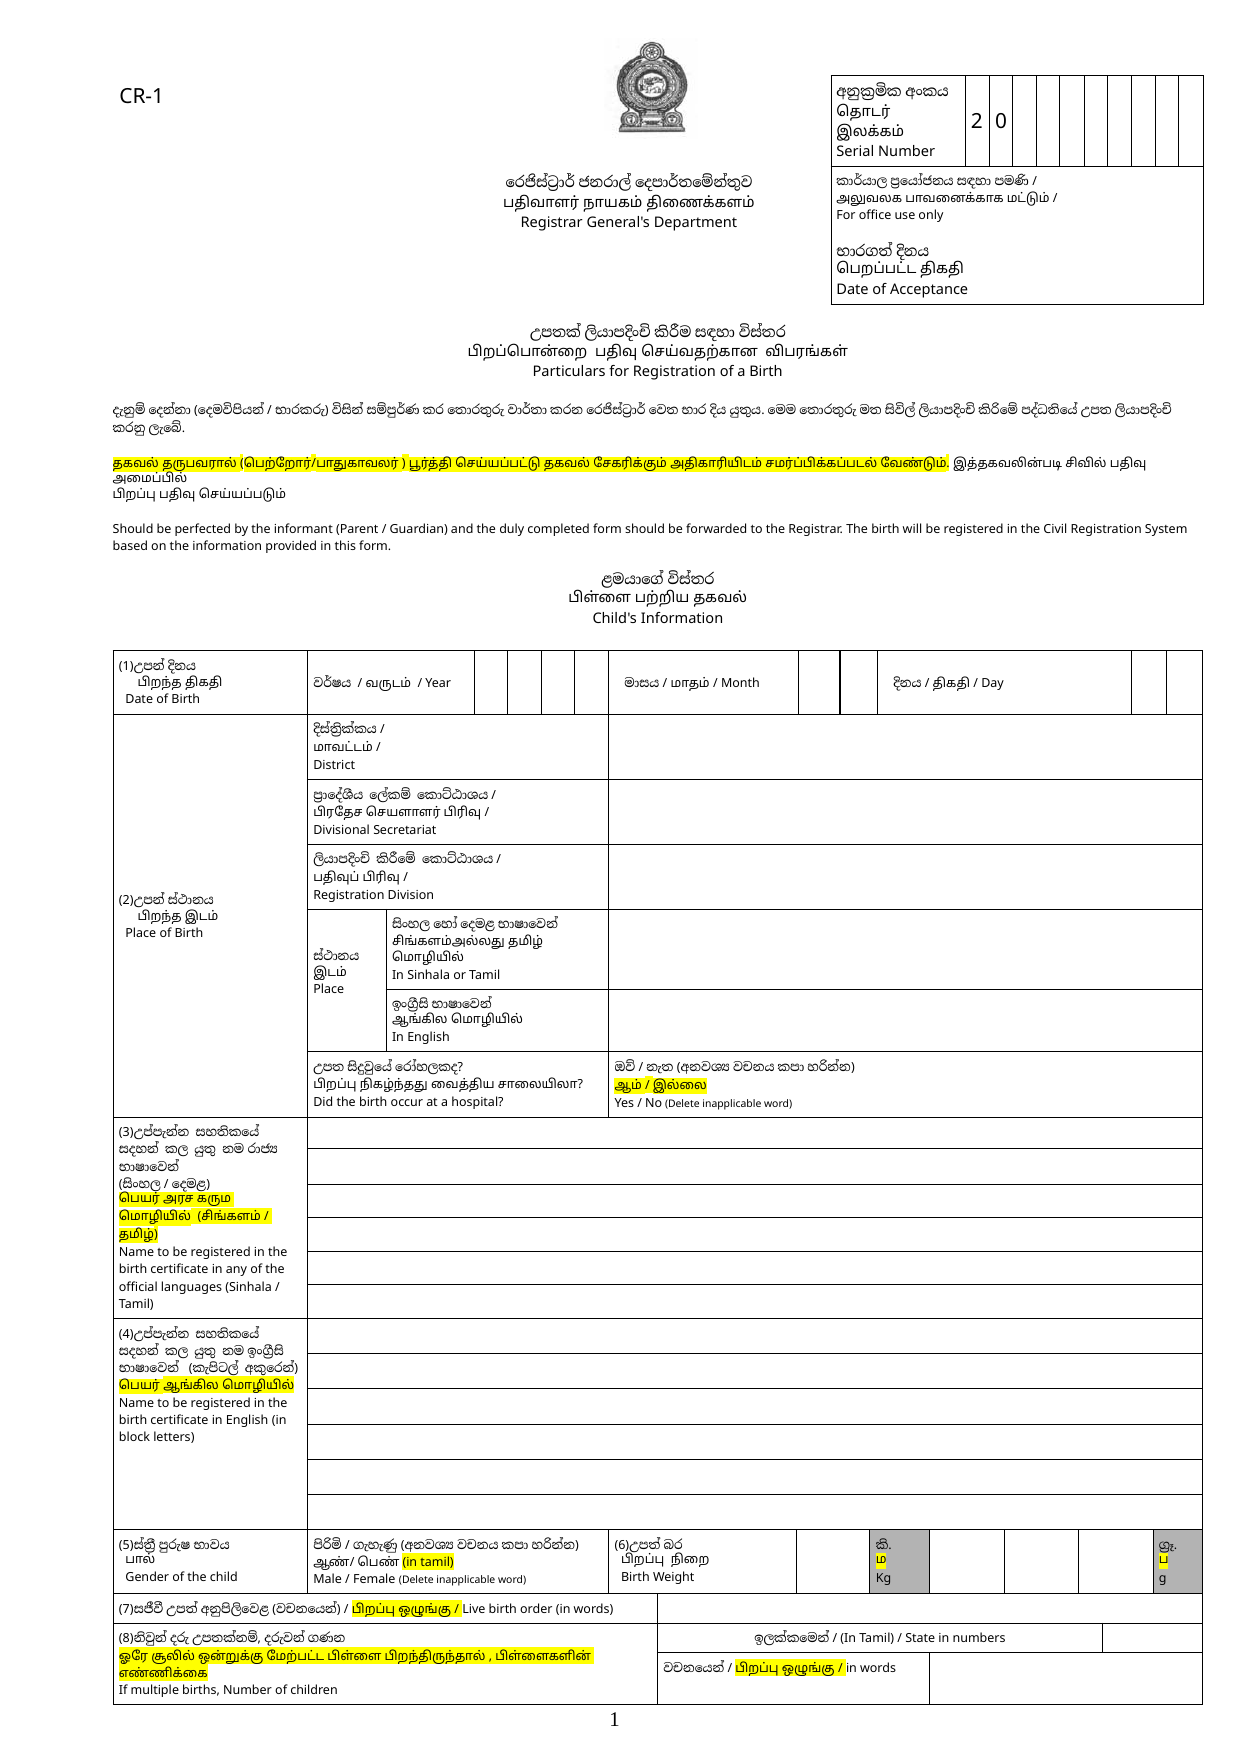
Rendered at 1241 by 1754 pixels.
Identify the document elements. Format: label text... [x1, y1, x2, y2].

table_cell ඉංග්‍රීසි භාෂාවෙන් ஆங்கில மொழியில் In English [387, 990, 608, 1051]
table_cell [114, 989, 307, 1051]
picture [604, 38, 698, 139]
table_header [1156, 76, 1178, 166]
table_cell [609, 780, 1202, 844]
table_cell [113, 166, 427, 304]
text பிள்ளை பற்றிய தகவல் [112, 589, 1203, 608]
table_header (1)උපන් දිනය பிறந்த திகதி Date of Birth [114, 651, 307, 713]
table_header වර්ෂය / வருடம் / Year [308, 651, 474, 713]
table_header [1167, 651, 1202, 713]
table_cell [308, 1389, 1202, 1423]
table_cell [797, 1530, 869, 1593]
table_cell [609, 990, 1202, 1051]
table_header [1085, 76, 1107, 166]
table_cell සිංහල හෝ දෙමළ භාෂාවෙන් சிங்களம்அல்லது தமிழ் மொழியில் In Sinhala or Tamil [387, 910, 608, 989]
table_header CR-1 [113, 75, 427, 166]
table_cell (7)සජීවී උපත් අනුපිලිවෙළ (වචනයෙන්) / பிறப்பு ஒழுங்கு / Live birth order (in words) [114, 1594, 657, 1623]
table_header [575, 651, 608, 713]
table_header [841, 651, 877, 713]
table_header [508, 651, 541, 713]
table_cell (8)නිවුන් දරු උපතක්නම්, දරුවන් ගණන ஓரே சூலில் ஒன்றுக்கு மேற்பட்ட பிள்ளை பிறந்திருந்தால் , பிள்ளைகளின் எண்ணிக்கை If multiple births, Number of children [114, 1624, 657, 1703]
text பிறப்பு பதிவு செய்யப்படும் [112, 488, 1203, 503]
table_cell [930, 1530, 1004, 1593]
table_header [1108, 76, 1131, 166]
table_cell කි. ம Kg [870, 1530, 929, 1593]
text උපතක් ලියාපදිංචි කිරීම සඳහා විස්තර [112, 321, 1203, 341]
table_cell [308, 1495, 1202, 1529]
table_header අනුක්‍රමික අංකය தொடர் இலக்கம் Serial Number [832, 76, 965, 166]
table_cell රෙජිස්ට්‍රාර් ජනරාල් දෙපාර්තමේන්තුව பதிவாளர் நாயகம் திணைக்களம் Registrar General's Department [427, 166, 831, 304]
text பிறப்பொன்றை பதிவு செய்வதற்கான விபரங்கள் [112, 341, 1203, 361]
table_cell [308, 1319, 1202, 1353]
table_header [542, 651, 574, 713]
table_cell ඔව් / නැත (අනවශ්‍ය වචනය කපා හරින්න) ஆம் / இல்லை Yes / No (Delete inapplicable word) [609, 1052, 1202, 1117]
table_cell (4)උප්පැන්න සහතිකයේ සදහන් කල යුතු නම ඉංග්‍රීසි භාෂාවෙන් (කැපිටල් අකුරෙන්) பெயர் ஆங்கில மொழியில் Name to be registered in the birth certificate in English (in block letters) [114, 1319, 307, 1529]
table_cell ඉලක්කමෙන් / (In Tamil) / State in numbers [658, 1624, 1102, 1652]
table_header [1132, 651, 1166, 713]
table_header [475, 651, 507, 713]
table_cell [308, 1118, 1202, 1148]
table_cell (2)උපන් ස්ථානය பிறந்த இடம் Place of Birth [114, 715, 307, 989]
table_cell [1079, 1530, 1153, 1593]
table_header [1179, 76, 1203, 166]
table_cell [308, 1149, 1202, 1184]
table_header 0 [990, 76, 1012, 166]
table_cell [930, 1653, 1202, 1703]
text Child's Information [112, 608, 1203, 628]
table_header මාසය / மாதம் / Month [609, 651, 798, 713]
text தகவல் தருபவரால் (பெற்றோர்/பாதுகாவலர் ) பூர்த்தி செய்யப்பட்டு தகவல் சேகரிக்கும் அதிகாரியிடம் சமர்ப்பிக்கப்படல் வேண்டும். இத்தகவலின்படி சிவில் பதிவு அமைப்பில் [112, 454, 1203, 488]
table_cell වචනයෙන් / பிறப்பு ஒழுங்கு / in words [658, 1653, 929, 1703]
table_cell (3)උප්පැන්න සහතිකයේ සදහන් කල යුතු නම රාජ්‍ය භාෂාවෙන් (සිංහල / දෙමළ) பெயர் அரச கரும மொழியில் (சிங்களம் / தமிழ்) Name to be registered in the birth certificate in any of the official languages (Sinhala / Tamil) [114, 1118, 307, 1318]
table_cell [609, 910, 1202, 989]
table_cell (6)උපත් බර பிறப்பு நிறை Birth Weight [609, 1530, 796, 1593]
table_header [1132, 76, 1155, 166]
table_header [1037, 76, 1059, 166]
text ළම‌යාගේ විස්තර [112, 571, 1203, 589]
table_cell ප්‍රාදේශීය ලේකම් කොට්ඨාශය / பிரதேச செயளாளர் பிரிவு / Divisional Secretariat [308, 780, 608, 844]
table_cell [308, 1218, 1202, 1251]
table_header දිනය / திகதி / Day [878, 651, 1131, 713]
table_cell [308, 1425, 1202, 1459]
table_cell ග්‍රෑ. ப g [1154, 1530, 1202, 1593]
table_header [1013, 76, 1036, 166]
table_cell [308, 1354, 1202, 1388]
table_header 2 [966, 76, 989, 166]
table_cell උපත සිදුවුයේ රෝහලකද? பிறப்பு நிகழ்ந்தது வைத்திய சாலையிலா? Did the birth occur at a hospital? [308, 1052, 608, 1117]
text Particulars for Registration of a Birth [112, 361, 1203, 381]
table_cell [1005, 1530, 1078, 1593]
table_cell [114, 1051, 307, 1117]
table_header [1060, 76, 1084, 166]
table_cell ලියාපදිංචි කිරීමේ කොට්ඨාශය / பதிவுப் பிரிவு / Registration Division [308, 845, 608, 909]
table_cell [308, 1285, 1202, 1318]
table_cell [308, 1460, 1202, 1494]
table_cell [609, 845, 1202, 909]
table_cell [308, 1252, 1202, 1284]
table_cell කාර්යාල ප්‍රයෝජනය සඳහා පමණි / அலுவலக பாவனைக்காக மட்டும் / For office use only භාරගත් දිනය பெறப்பட்ட திகதி Date of Acceptance [832, 167, 1203, 304]
table_cell පිරිමි / ගැහැණු (අනවශ්‍ය වචනය කපා හරින්න) ஆண்/ பெண் (in tamil) Male / Female (Delete inapplicable word) [308, 1530, 608, 1593]
table_cell [609, 715, 1202, 779]
table_header [799, 651, 839, 713]
table_cell [308, 1185, 1202, 1217]
text Should be perfected by the informant (Parent / Guardian) and the duly completed form should be forwarded to the Registrar. The birth will be registered in the Civil Registration System based on the information provided in this form. [112, 520, 1203, 554]
text දැනුම් දෙන්නා (දෙමවිපියන් / භාරකරු) විසින් සම්පුර්ණ කර තොරතුරු වාර්තා කරන රෙජිස්ට්‍රාර් වෙත භාර දිය යුතුය. මෙම තොරතුරු මත සිවිල් ලියාපදිංචි කිරිමේ පද්ධතියේ උපත ලියාපදිංචි කරනු ලැබේ. [112, 401, 1203, 437]
table_cell ස්ථානය இடம் Place [308, 910, 386, 1051]
table_cell දිස්ත්‍රික්කය / மாவட்டம் / District [308, 715, 608, 779]
table_cell [658, 1594, 1202, 1623]
table_header [427, 75, 831, 166]
table_cell (5)ස්ත්‍රී පුරුෂ භාවය பால் Gender of the child [114, 1530, 307, 1593]
table_cell [1103, 1624, 1202, 1652]
